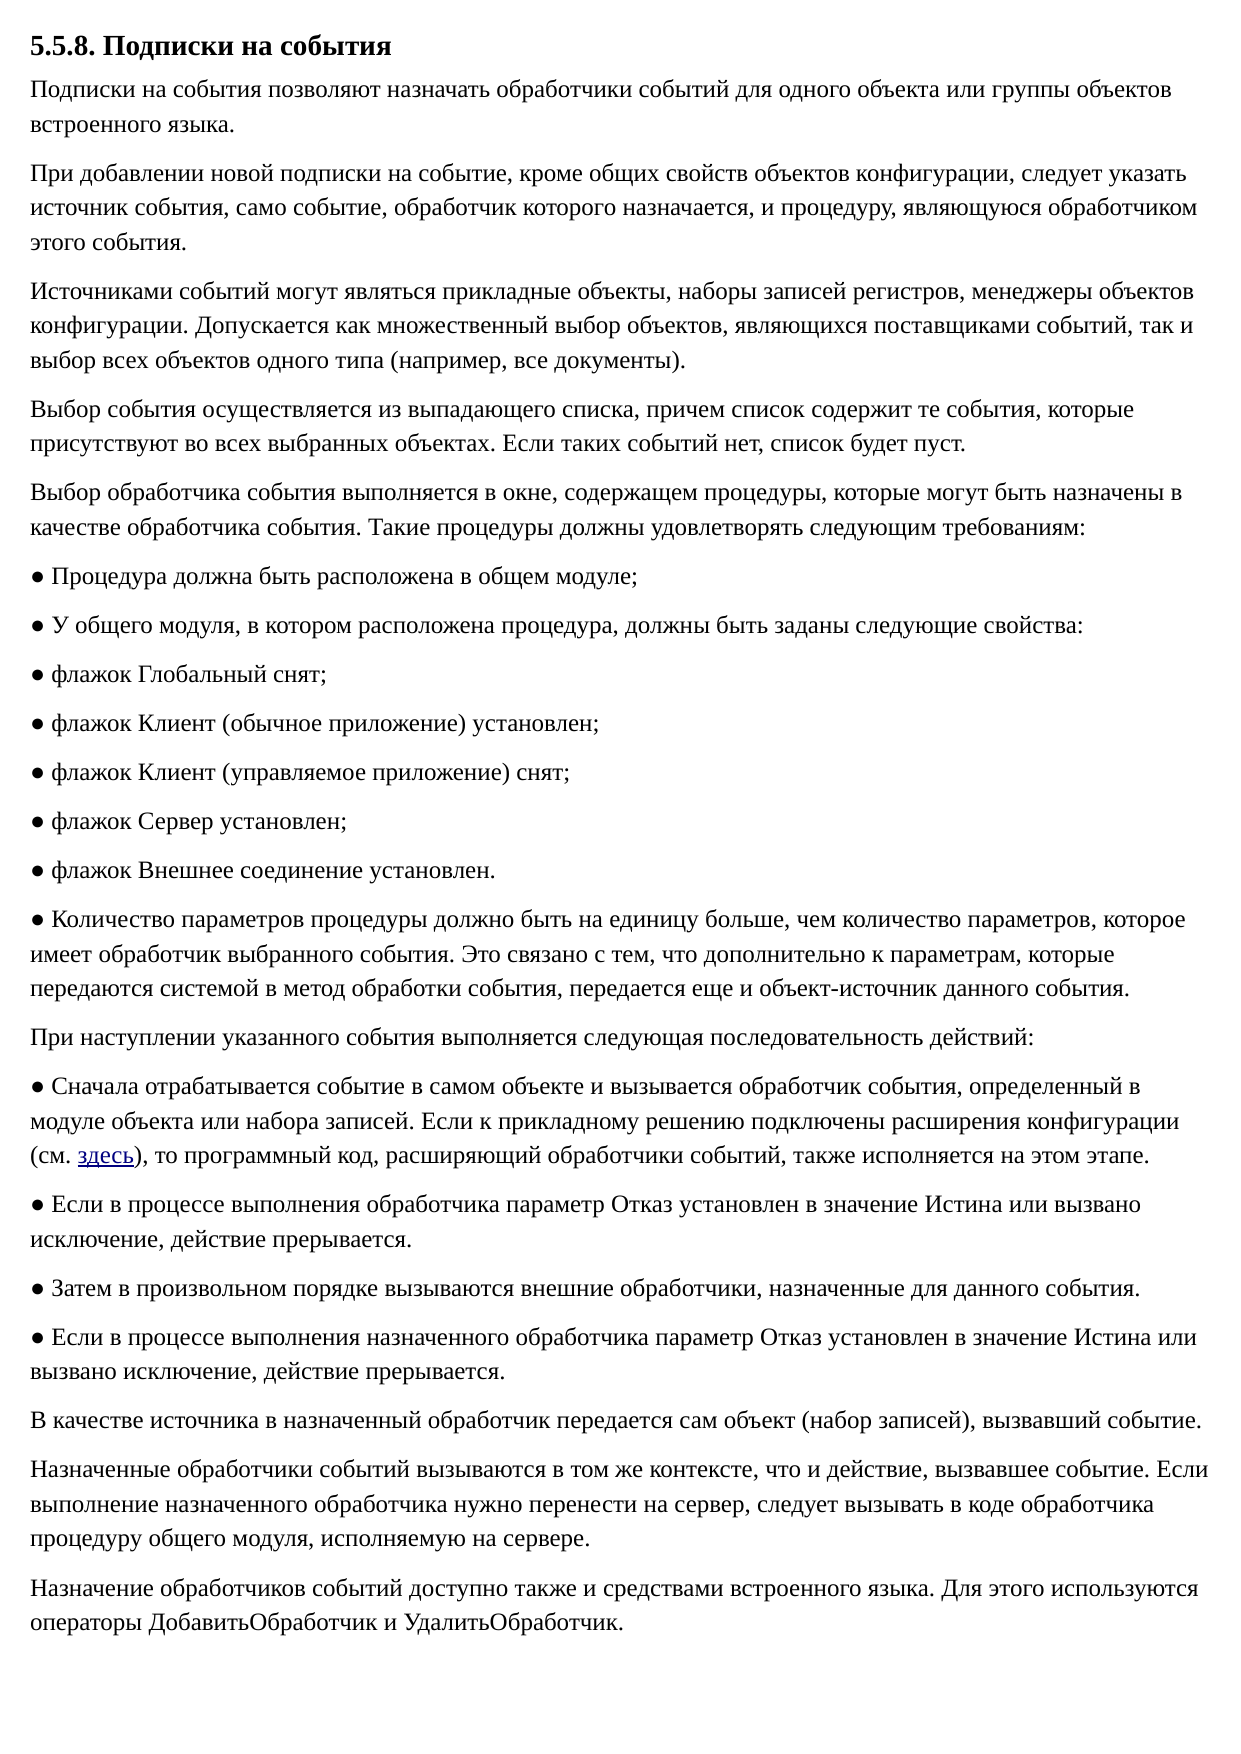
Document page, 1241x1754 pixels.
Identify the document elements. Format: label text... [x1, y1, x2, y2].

text Выбор обработчика события выполняется в окне, содержащем процедуры, которые могут быть назначены в качестве обработчика события. Такие процедуры должны удовлетворять следующим требованиям: [30, 477, 1211, 541]
text ● флажок Сервер установлен; [30, 806, 1211, 835]
text Подписки на события позволяют назначать обработчики событий для одного объекта или группы объектов встроенного языка. [30, 74, 1211, 137]
text Выбор события осуществляется из выпадающего списка, причем список содержит те события, которые присутствуют во всех выбранных объектах. Если таких событий нет, список будет пуст. [30, 394, 1211, 457]
text При наступлении указанного события выполняется следующая последовательность действий: [30, 1022, 1211, 1051]
text Назначение обработчиков событий доступно также и средствами встроенного языка. Для этого используются операторы ДобавитьОбработчик и УдалитьОбработчик. [30, 1573, 1211, 1636]
text ● Процедура должна быть расположена в общем модуле; [30, 561, 1211, 589]
text При добавлении новой подписки на событие, кроме общих свойств объектов конфигурации, следует указать источник события, само событие, обработчик которого назначается, и процедуру, являющуюся обработчиком этого события. [30, 158, 1211, 255]
text Источниками событий могут являться прикладные объекты, наборы записей регистров, менеджеры объектов конфигурации. Допускается как множественный выбор объектов, являющихся поставщиками событий, так и выбор всех объектов одного типа (например, все документы). [30, 276, 1211, 373]
text ● флажок Внешнее соединение установлен. [30, 855, 1211, 884]
subtitle 5.5.8. Подписки на события [30, 28, 1211, 62]
text ● Если в процессе выполнения обработчика параметр Отказ установлен в значение Истина или вызвано исключение, действие прерывается. [30, 1189, 1211, 1253]
text В качестве источника в назначенный обработчик передается сам объект (набор записей), вызвавший событие. [30, 1406, 1211, 1434]
text ● Сначала отрабатывается событие в самом объекте и вызывается обработчик события, определенный в модуле объекта или набора записей. Если к прикладному решению подключены расширения конфигурации (см. здесь), то программный код, расширяющий обработчики событий, также исполняется на этом этапе. [30, 1071, 1211, 1169]
text ● Количество параметров процедуры должно быть на единицу больше, чем количество параметров, которое имеет обработчик выбранного события. Это связано с тем, что дополнительно к параметрам, которые передаются системой в метод обработки события, передается еще и объект-источник данного события. [30, 904, 1211, 1002]
text ● флажок Глобальный снят; [30, 659, 1211, 688]
text ● флажок Клиент (управляемое приложение) снят; [30, 757, 1211, 786]
text ● У общего модуля, в котором расположена процедура, должны быть заданы следующие свойства: [30, 610, 1211, 639]
text Назначенные обработчики событий вызываются в том же контексте, что и действие, вызвавшее событие. Если выполнение назначенного обработчика нужно перенести на сервер, следует вызывать в коде обработчика процедуру общего модуля, исполняемую на сервере. [30, 1454, 1211, 1552]
text ● флажок Клиент (обычное приложение) установлен; [30, 708, 1211, 737]
text ● Если в процессе выполнения назначенного обработчика параметр Отказ установлен в значение Истина или вызвано исключение, действие прерывается. [30, 1322, 1211, 1385]
text ● Затем в произвольном порядке вызываются внешние обработчики, назначенные для данного события. [30, 1273, 1211, 1302]
